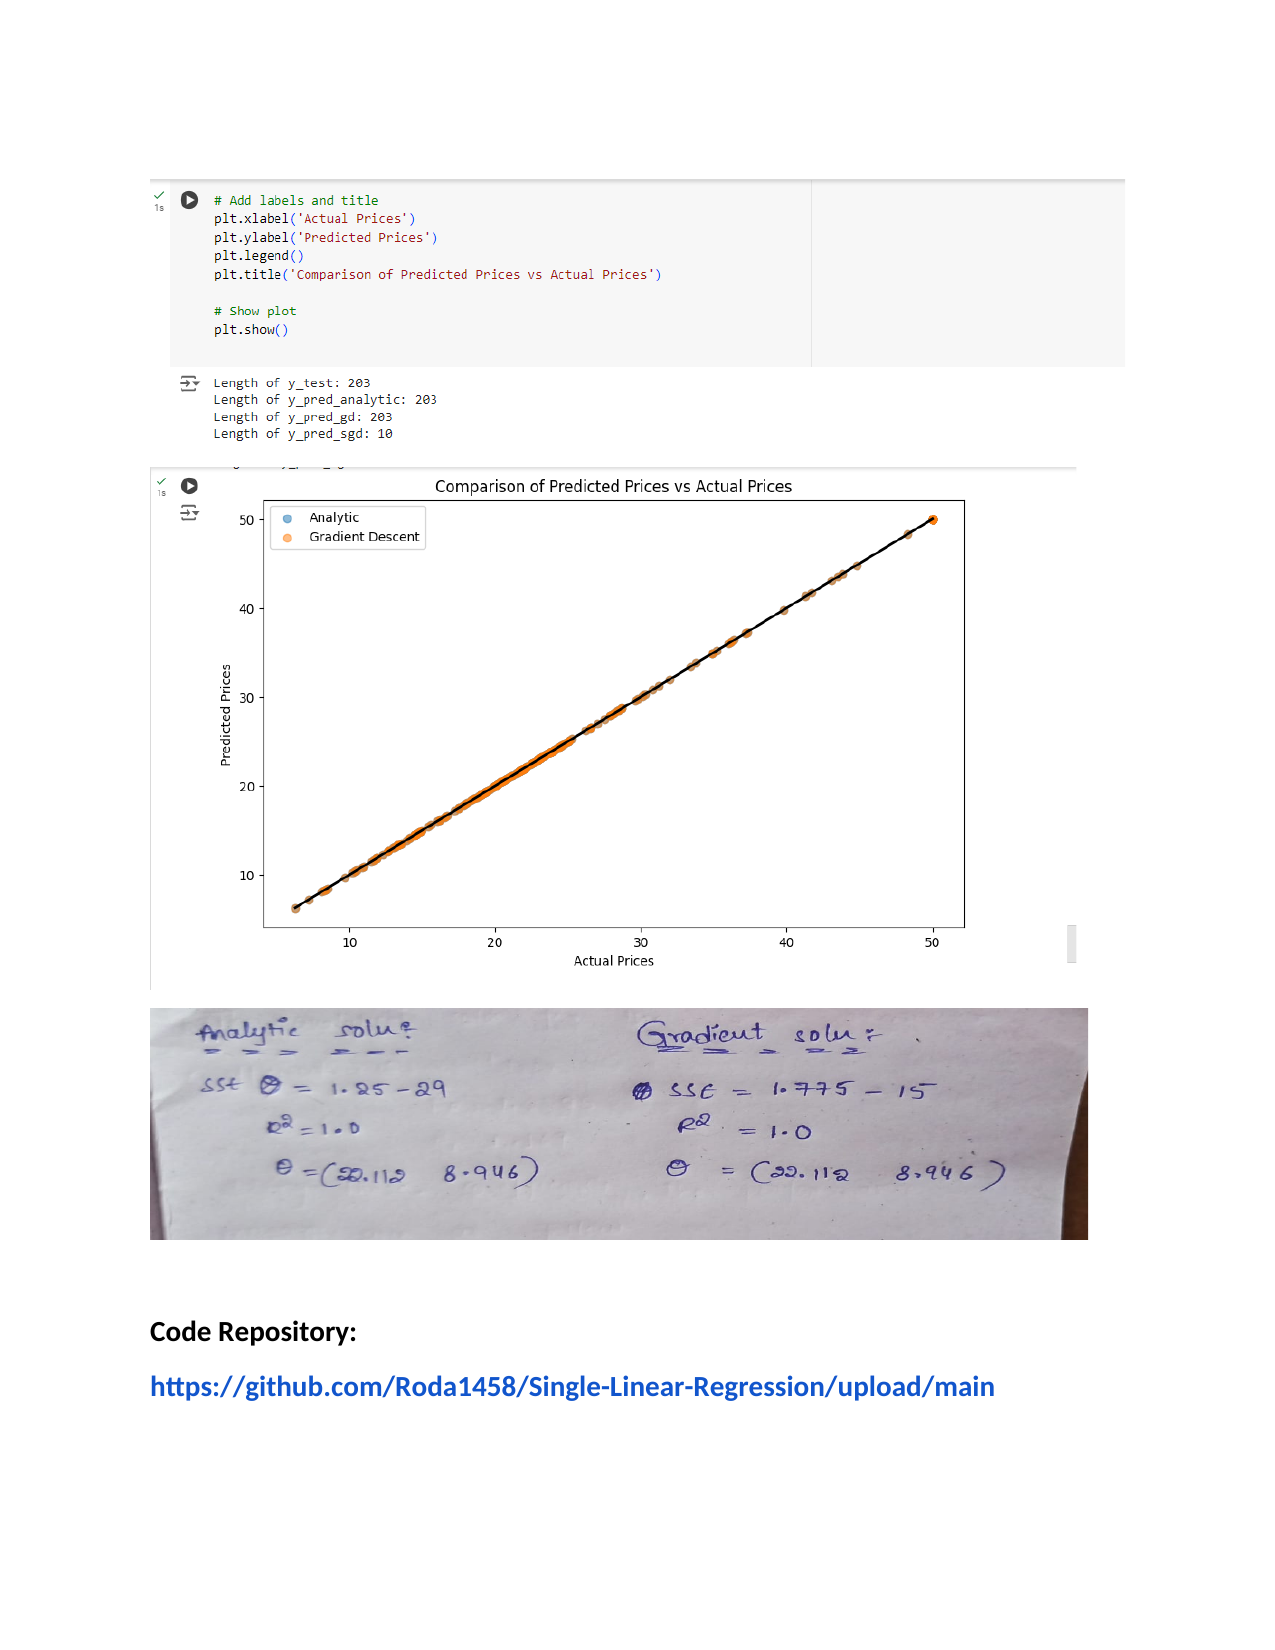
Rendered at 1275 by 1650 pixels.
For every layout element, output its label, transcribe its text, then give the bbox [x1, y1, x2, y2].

picture [150, 179, 1125, 449]
text Code Repository: [150, 1313, 1125, 1349]
text https://github.com/Roda1458/Single-Linear-Regression/upload/main [150, 1368, 1125, 1404]
picture [150, 467, 1077, 990]
picture [150, 1008, 1089, 1240]
